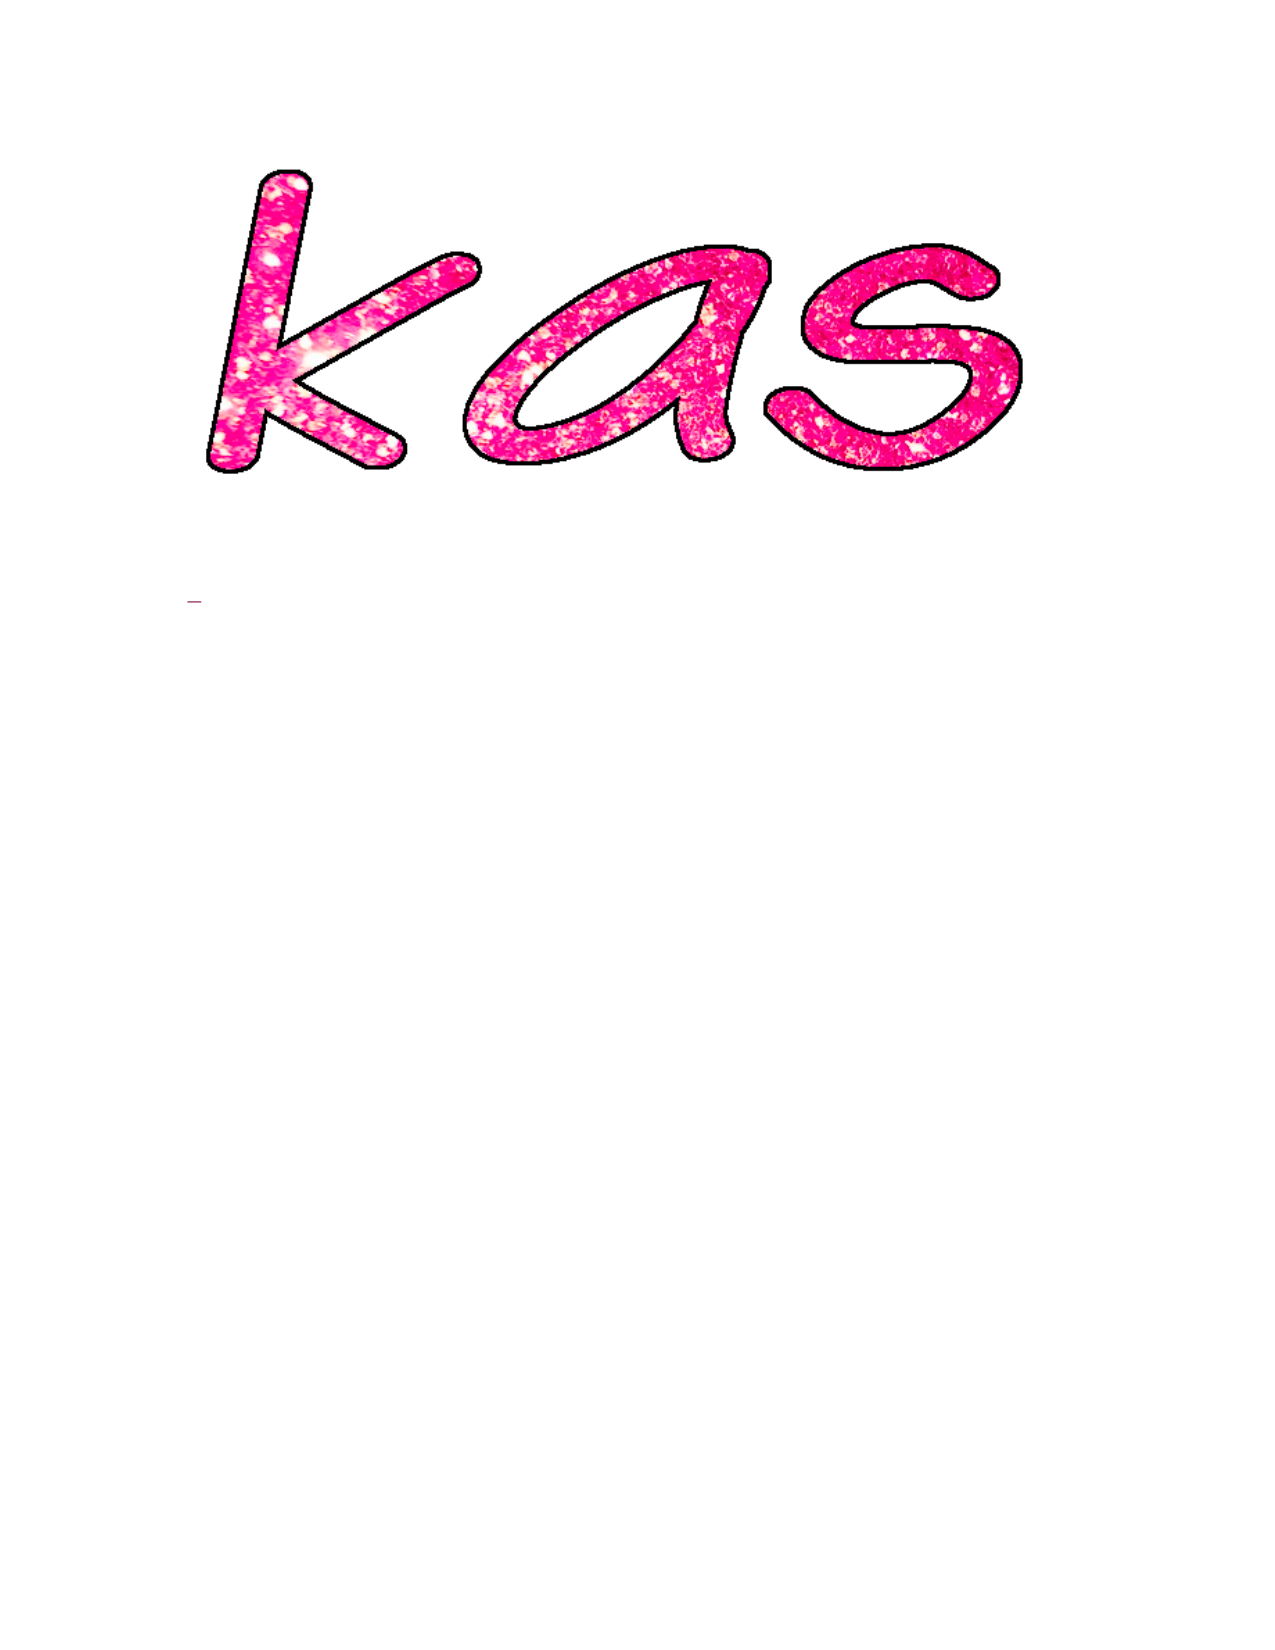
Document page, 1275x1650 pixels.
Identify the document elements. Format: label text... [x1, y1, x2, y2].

text _ [187, 581, 1087, 607]
